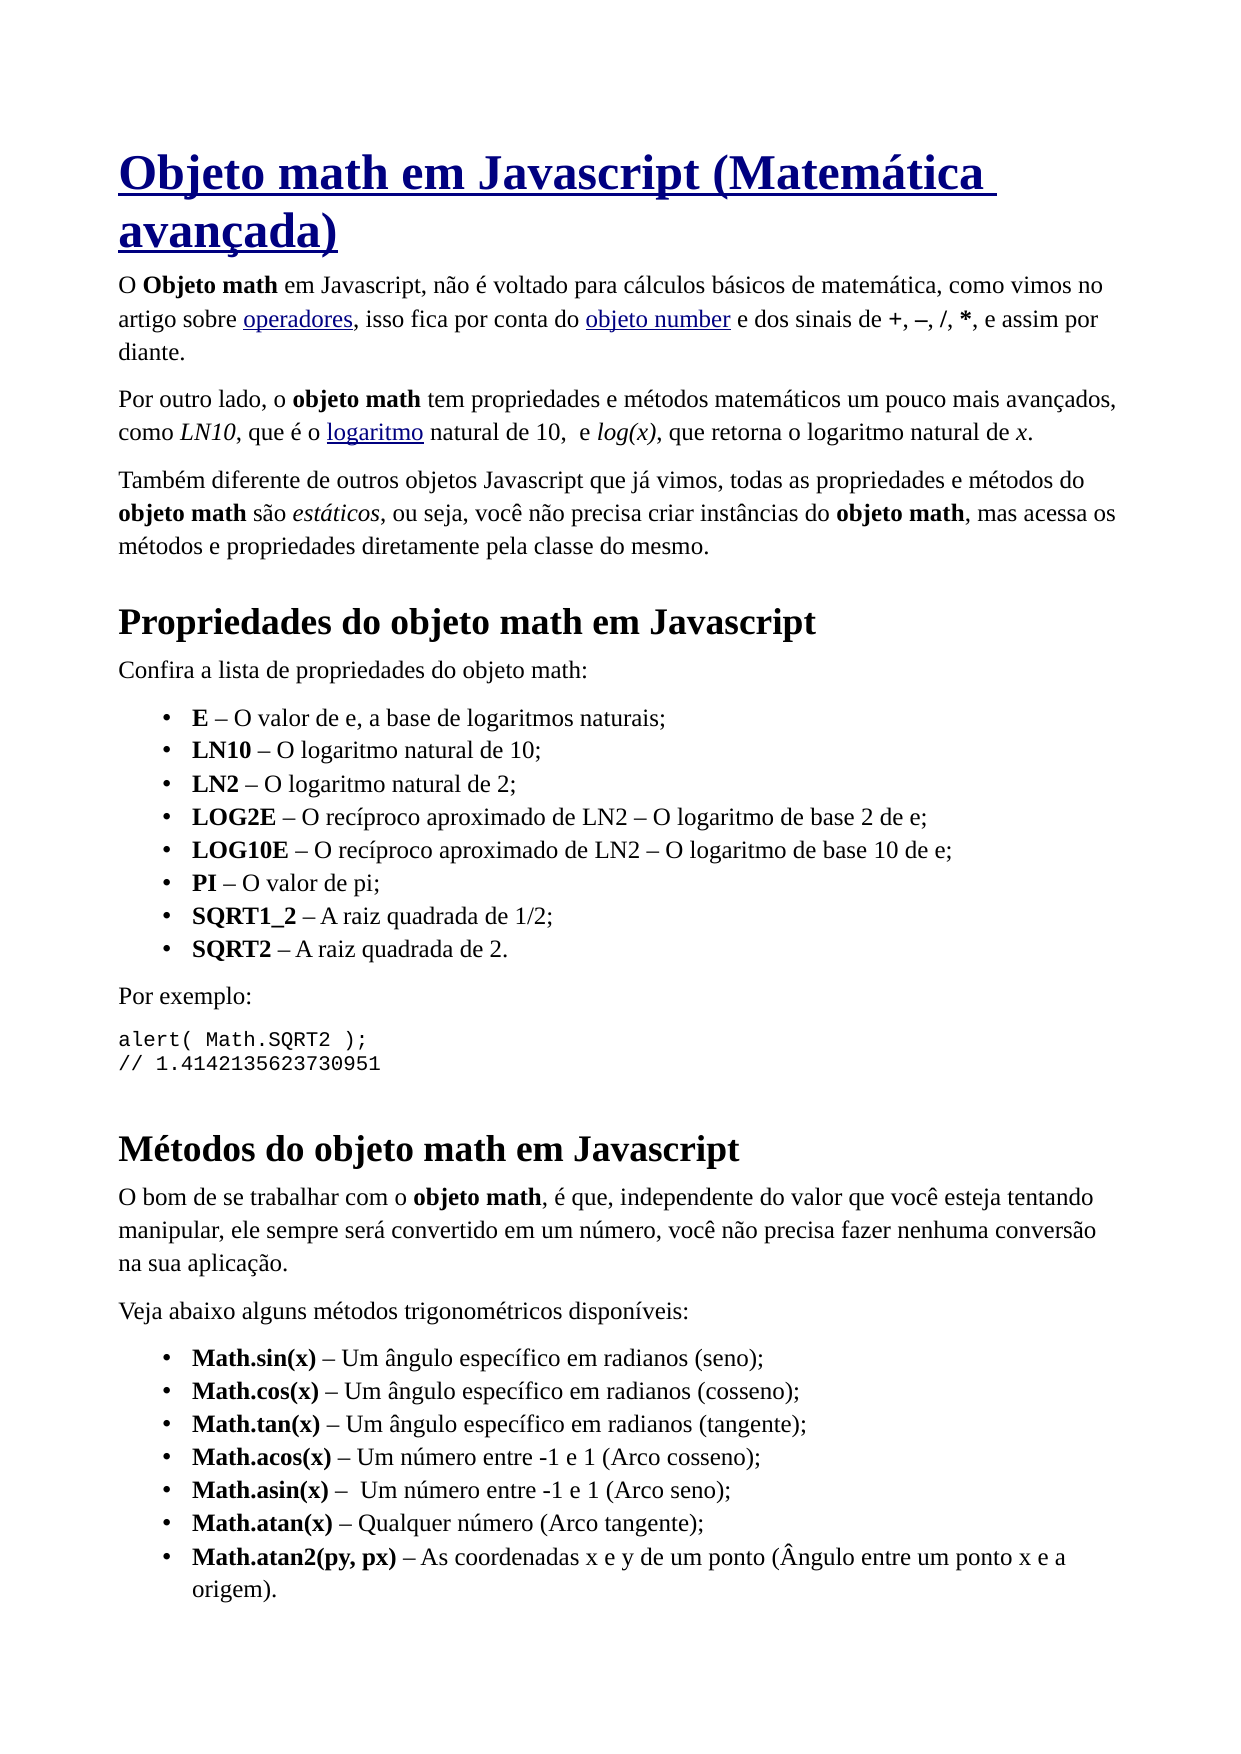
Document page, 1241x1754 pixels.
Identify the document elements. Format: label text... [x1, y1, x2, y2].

text // 1.4142135623730951 [118, 1053, 1122, 1076]
list LOG2E – O recíproco aproximado de LN2 – O logaritmo de base 2 de e; [162, 802, 1122, 830]
text Também diferente de outros objetos Javascript que já vimos, todas as propriedades e métodos do objeto math são estáticos, ou seja, você não precisa criar instâncias do objeto math, mas acessa os métodos e propriedades diretamente pela classe do mesmo. [118, 465, 1122, 560]
list Math.asin(x) – Um número entre -1 e 1 (Arco seno); [162, 1476, 1122, 1504]
list Math.atan2(py, px) – As coordenadas x e y de um ponto (Ângulo entre um ponto x e a origem). [162, 1542, 1122, 1603]
list Math.atan(x) – Qualquer número (Arco tangente); [162, 1508, 1122, 1537]
list PI – O valor de pi; [162, 868, 1122, 896]
subtitle Propriedades do objeto math em Javascript [118, 599, 1122, 642]
list SQRT2 – A raiz quadrada de 2. [162, 934, 1122, 962]
subtitle Objeto math em Javascript (Matemática avançada) [118, 143, 1122, 258]
text alert( Math.SQRT2 ); [118, 1029, 1122, 1053]
list SQRT1_2 – A raiz quadrada de 1/2; [162, 901, 1122, 929]
list Math.sin(x) – Um ângulo específico em radianos (seno); [162, 1343, 1122, 1372]
list Math.tan(x) – Um ângulo específico em radianos (tangente); [162, 1409, 1122, 1438]
list E – O valor de e, a base de logaritmos naturais; [162, 703, 1122, 731]
text Por outro lado, o objeto math tem propriedades e métodos matemáticos um pouco mais avançados, como LN10, que é o logaritmo natural de 10, e log(x), que retorna o logaritmo natural de x. [118, 384, 1122, 446]
text Veja abaixo alguns métodos trigonométricos disponíveis: [118, 1296, 1122, 1324]
list LN10 – O logaritmo natural de 10; [162, 736, 1122, 764]
list LN2 – O logaritmo natural de 2; [162, 769, 1122, 797]
text Confira a lista de propriedades do objeto math: [118, 655, 1122, 684]
text O Objeto math em Javascript, não é voltado para cálculos básicos de matemática, como vimos no artigo sobre operadores, isso fica por conta do objeto number e dos sinais de +, –, /, *, e assim por diante. [118, 271, 1122, 365]
list Math.cos(x) – Um ângulo específico em radianos (cosseno); [162, 1376, 1122, 1405]
list Math.acos(x) – Um número entre -1 e 1 (Arco cosseno); [162, 1442, 1122, 1471]
list LOG10E – O recíproco aproximado de LN2 – O logaritmo de base 10 de e; [162, 835, 1122, 863]
text O bom de se trabalhar com o objeto math, é que, independente do valor que você esteja tentando manipular, ele sempre será convertido em um número, você não precisa fazer nenhuma conversão na sua aplicação. [118, 1182, 1122, 1277]
subtitle Métodos do objeto math em Javascript [118, 1127, 1122, 1170]
text Por exemplo: [118, 981, 1122, 1010]
